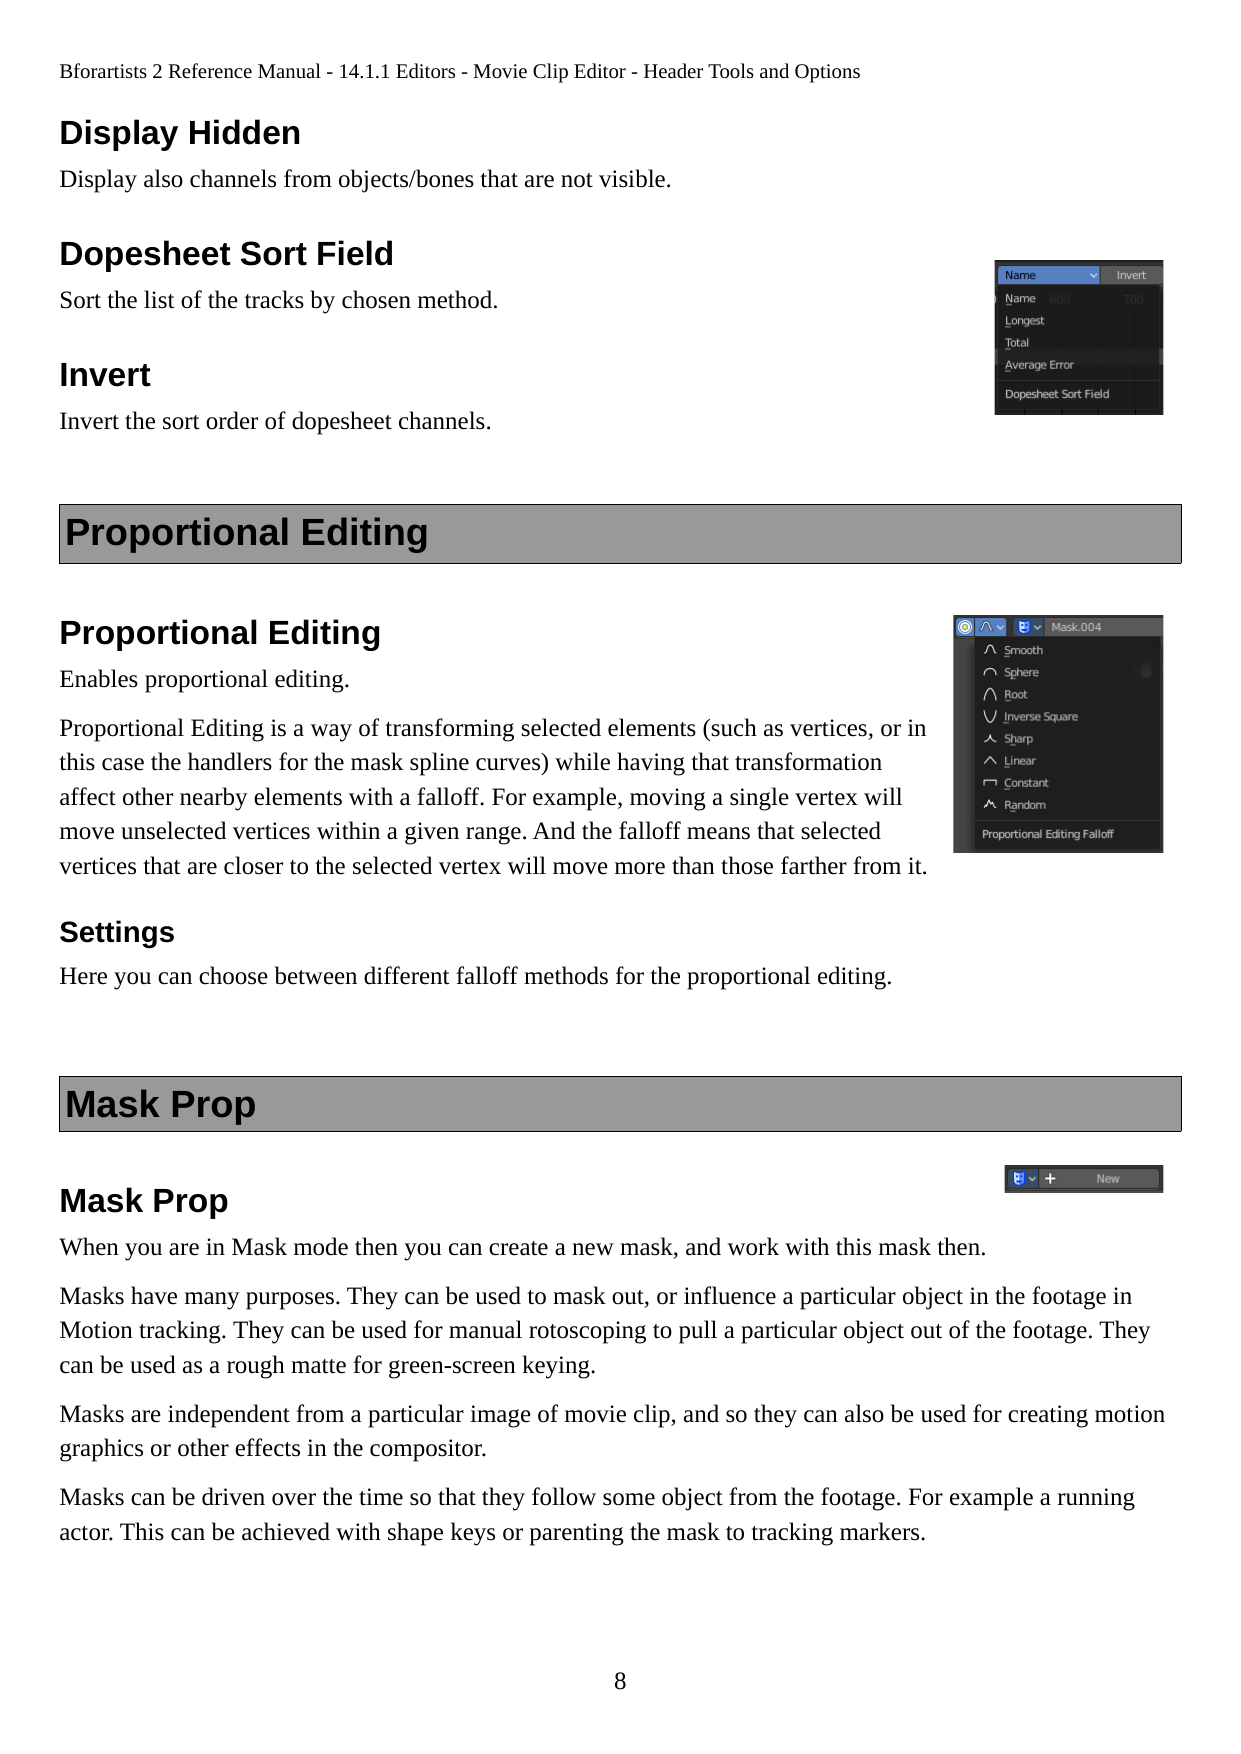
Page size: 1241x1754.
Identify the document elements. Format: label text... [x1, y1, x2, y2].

text When you are in Mask mode then you can create a new mask, and work with this mask then. [59, 1232, 1181, 1261]
subtitle Display Hidden [59, 113, 1181, 151]
text Invert the sort order of dopesheet channels. [59, 406, 1181, 434]
text Sort the list of the tracks by chosen method. [59, 285, 994, 313]
text Here you can choose between different falloff methods for the proportional editing. [59, 961, 1181, 989]
subtitle Dopesheet Sort Field [59, 234, 1181, 272]
table_header Proportional Editing [60, 505, 1181, 563]
subtitle Invert [59, 355, 994, 393]
picture [994, 260, 1164, 415]
picture [953, 615, 1164, 853]
subtitle Mask Prop [59, 1181, 1181, 1219]
subtitle Settings [59, 914, 1181, 948]
text Masks have many purposes. They can be used to mask out, or influence a particular object in the footage in Motion tracking. They can be used for manual rotoscoping to pull a particular object out of the footage. They can be used as a rough matte for green-screen keying. [59, 1281, 1181, 1378]
subtitle [1164, 355, 1181, 393]
text Masks are independent from a particular image of movie clip, and so they can also be used for creating motion graphics or other effects in the compositor. [59, 1399, 1181, 1462]
text Enables proportional editing. [59, 664, 953, 693]
text Masks can be driven over the time so that they follow some object from the footage. For example a running actor. This can be achieved with shape keys or parenting the mask to tracking markers. [59, 1482, 1181, 1546]
subtitle Proportional Editing [59, 613, 1181, 651]
text Proportional Editing is a way of transforming selected elements (such as vertices, or in this case the handlers for the mask spline curves) while having that transformation affect other nearby elements with a falloff. For example, moving a single vertex will move unselected vertices within a given range. And the falloff means that selected vertices that are closer to the selected vertex will move more than those farther from it. [59, 713, 1181, 879]
text Display also channels from objects/bones that are not visible. [59, 164, 1181, 192]
picture [1004, 1165, 1164, 1193]
table_header Mask Prop [60, 1077, 1181, 1131]
